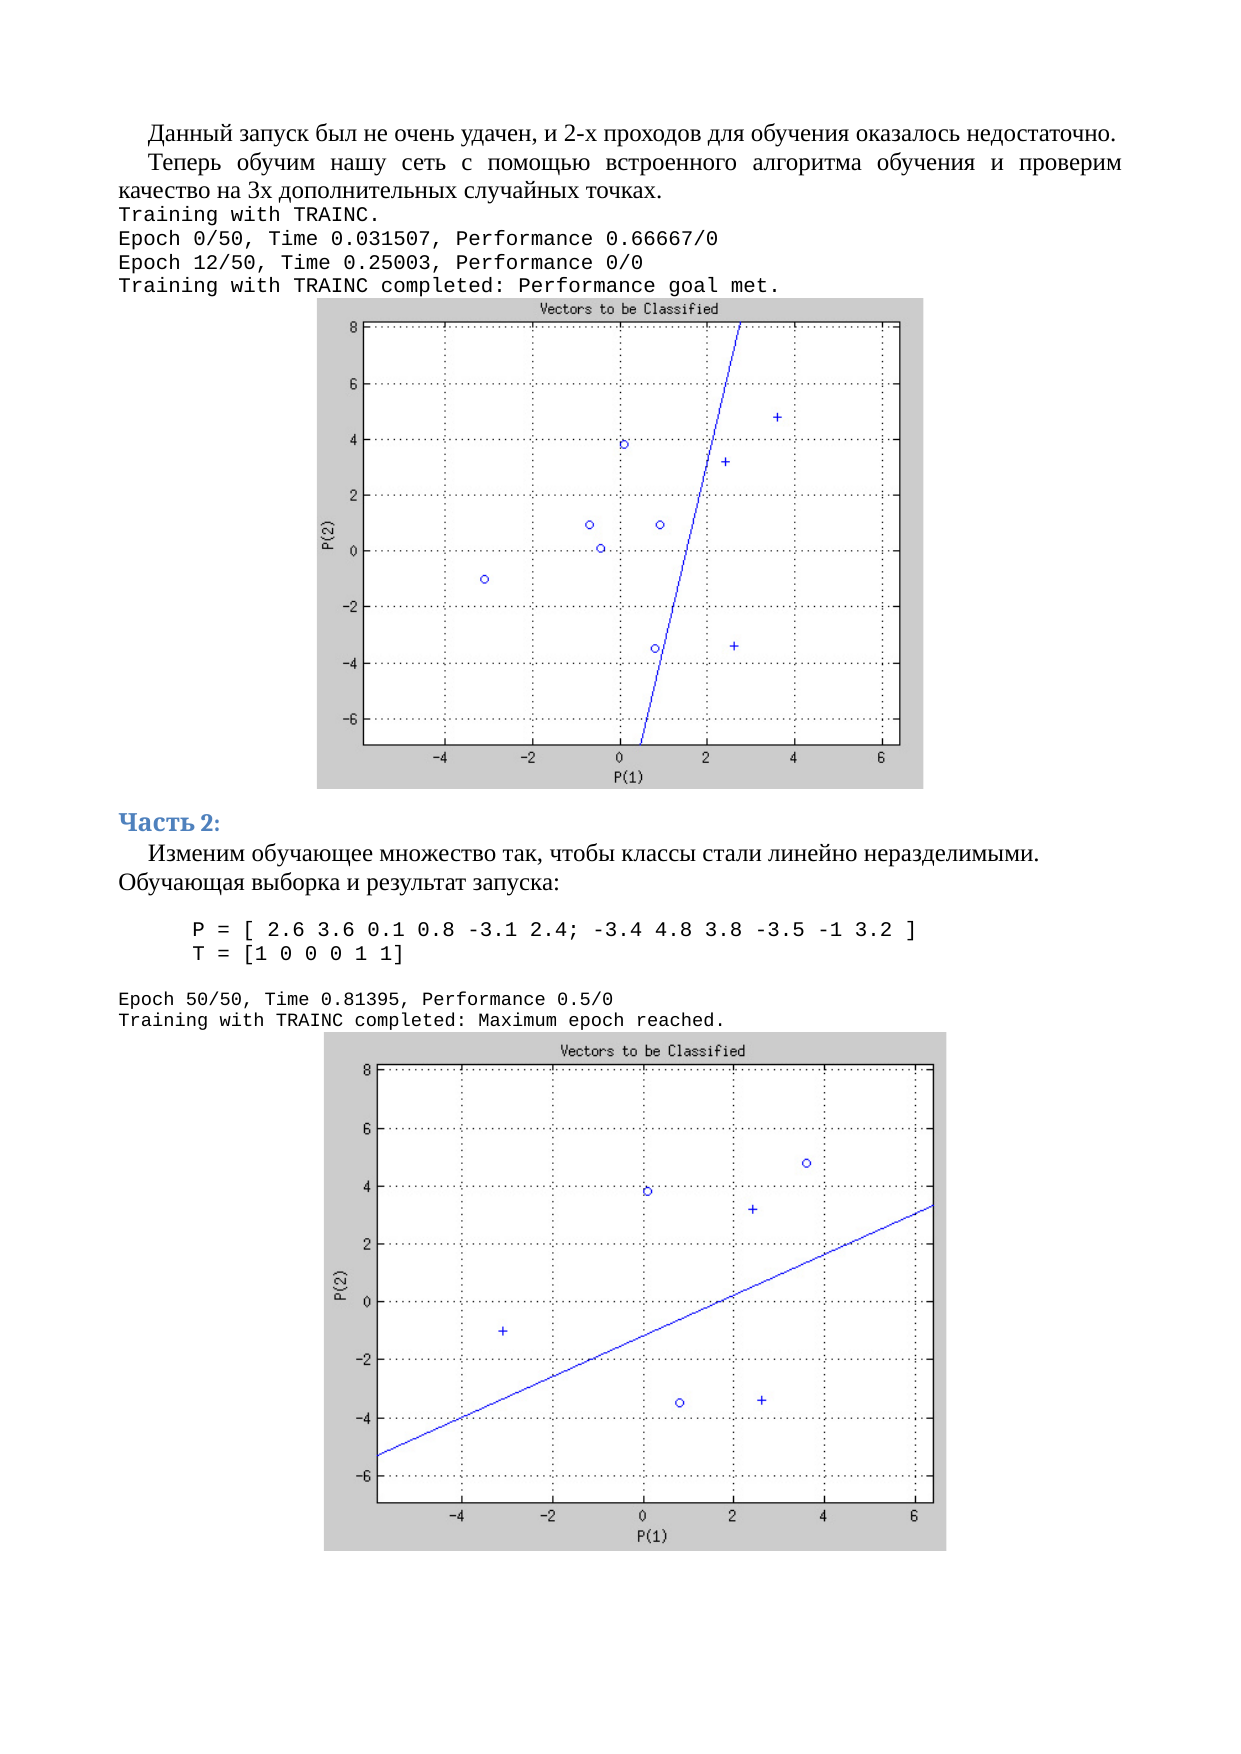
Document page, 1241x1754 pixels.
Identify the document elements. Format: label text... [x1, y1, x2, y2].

subtitle Часть 2: [118, 809, 1122, 838]
picture [323, 1032, 947, 1551]
text Изменим обучающее множество так, чтобы классы стали линейно неразделимыми. Обучающая выборка и результат запуска: [118, 838, 1122, 895]
text Training with TRAINC. Epoch 0/50, Time 0.031507, Performance 0.66667/0 Epoch 12/50, Time 0.25003, Performance 0/0 Training with TRAINC completed: Performance goal met. [118, 204, 1122, 299]
text P = [ 2.6 3.6 0.1 0.8 -3.1 2.4; -3.4 4.8 3.8 -3.5 -1 3.2 ] [118, 919, 1122, 943]
text Epoch 50/50, Time 0.81395, Performance 0.5/0 Training with TRAINC completed: Maximum epoch reached. [118, 990, 1122, 1032]
text T = [1 0 0 0 1 1] [118, 943, 1122, 966]
text Данный запуск был не очень удачен, и 2-х проходов для обучения оказалось недостаточно. [118, 118, 1122, 147]
text Теперь обучим нашу сеть с помощью встроенного алгоритма обучения и проверим качество на 3х дополнительных случайных точках. [118, 147, 1122, 204]
picture [316, 298, 924, 789]
